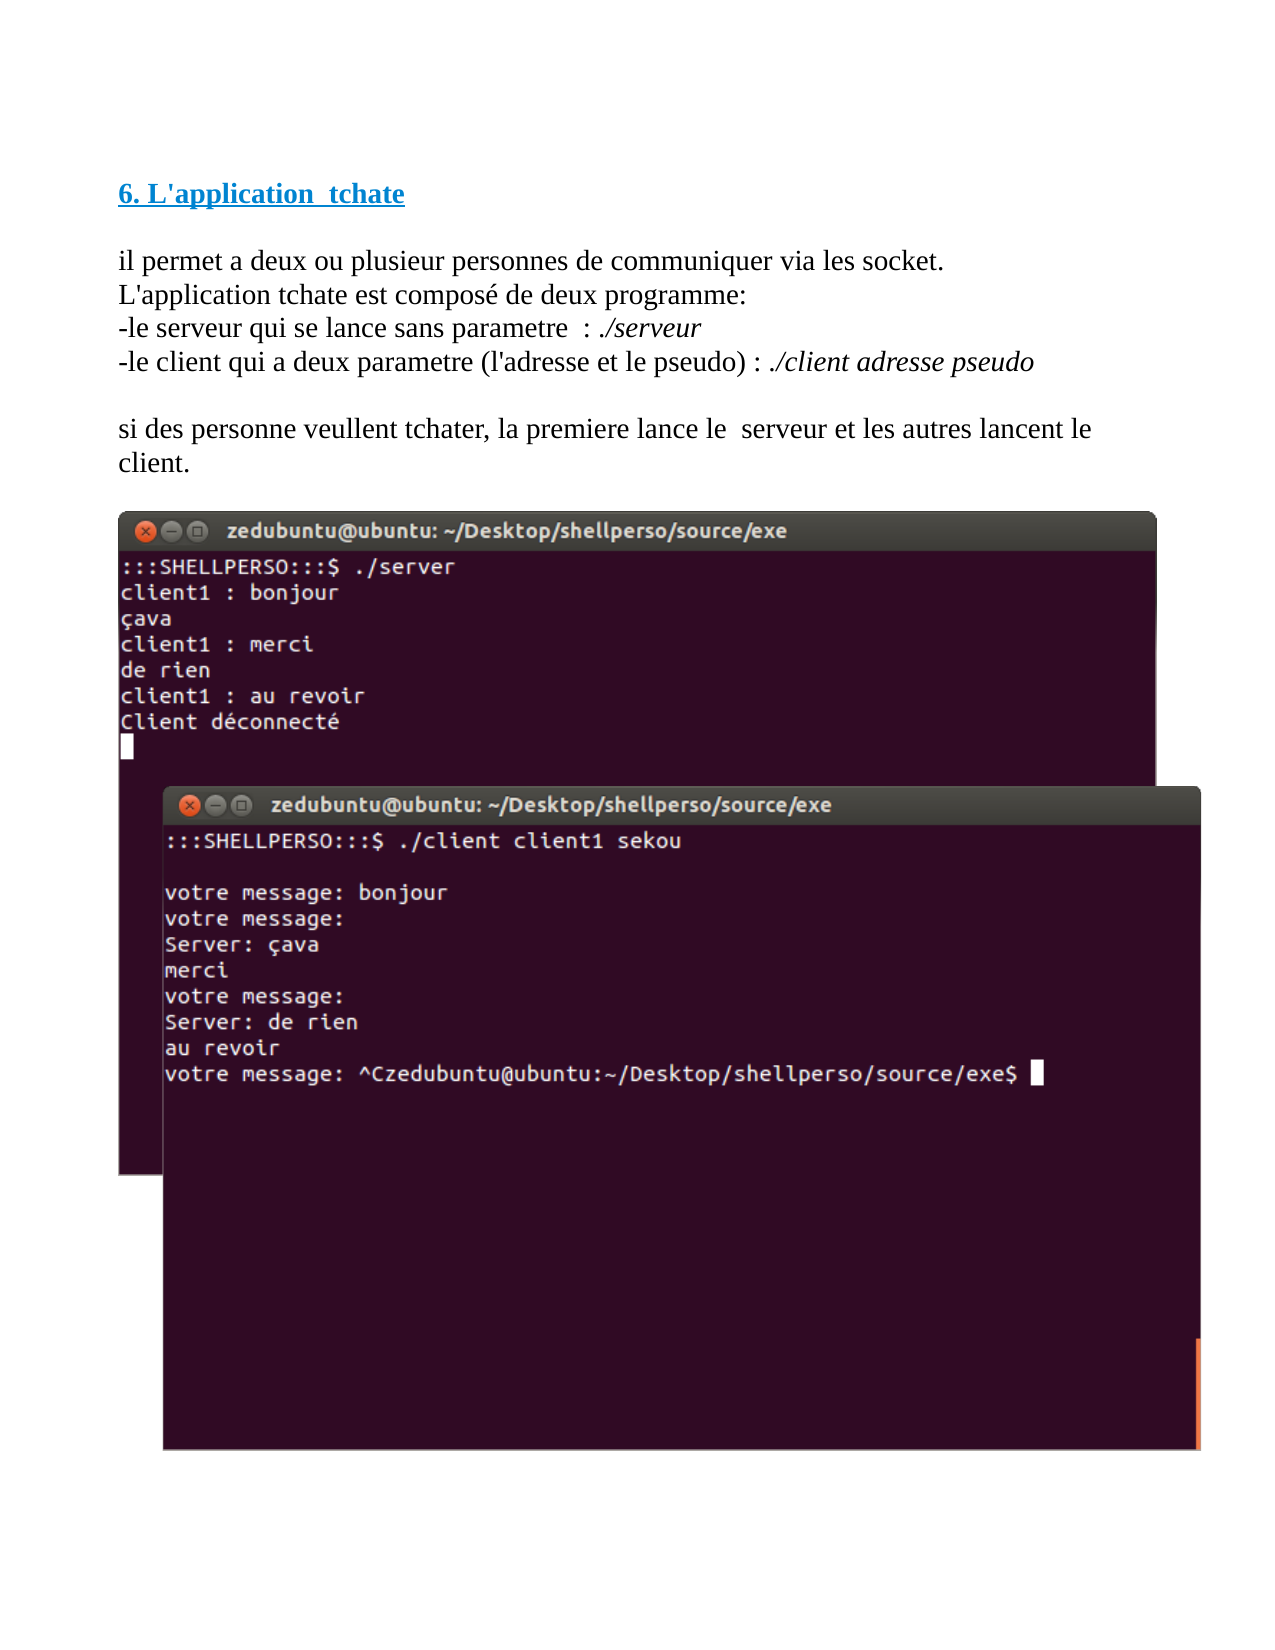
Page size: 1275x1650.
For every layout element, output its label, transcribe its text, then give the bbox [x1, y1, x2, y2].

text -le client qui a deux parametre (l'adresse et le pseudo) : ./client adresse pseudo [118, 344, 1157, 378]
text L'application tchate est composé de deux programme: [118, 277, 1157, 311]
text il permet a deux ou plusieur personnes de communiquer via les socket. [118, 243, 1157, 277]
text -le serveur qui se lance sans parametre : ./serveur [118, 311, 1157, 344]
text 6. L'application tchate [118, 176, 1157, 210]
picture [118, 511, 1202, 1451]
text si des personne veullent tchater, la premiere lance le serveur et les autres lancent le client. [118, 411, 1157, 478]
